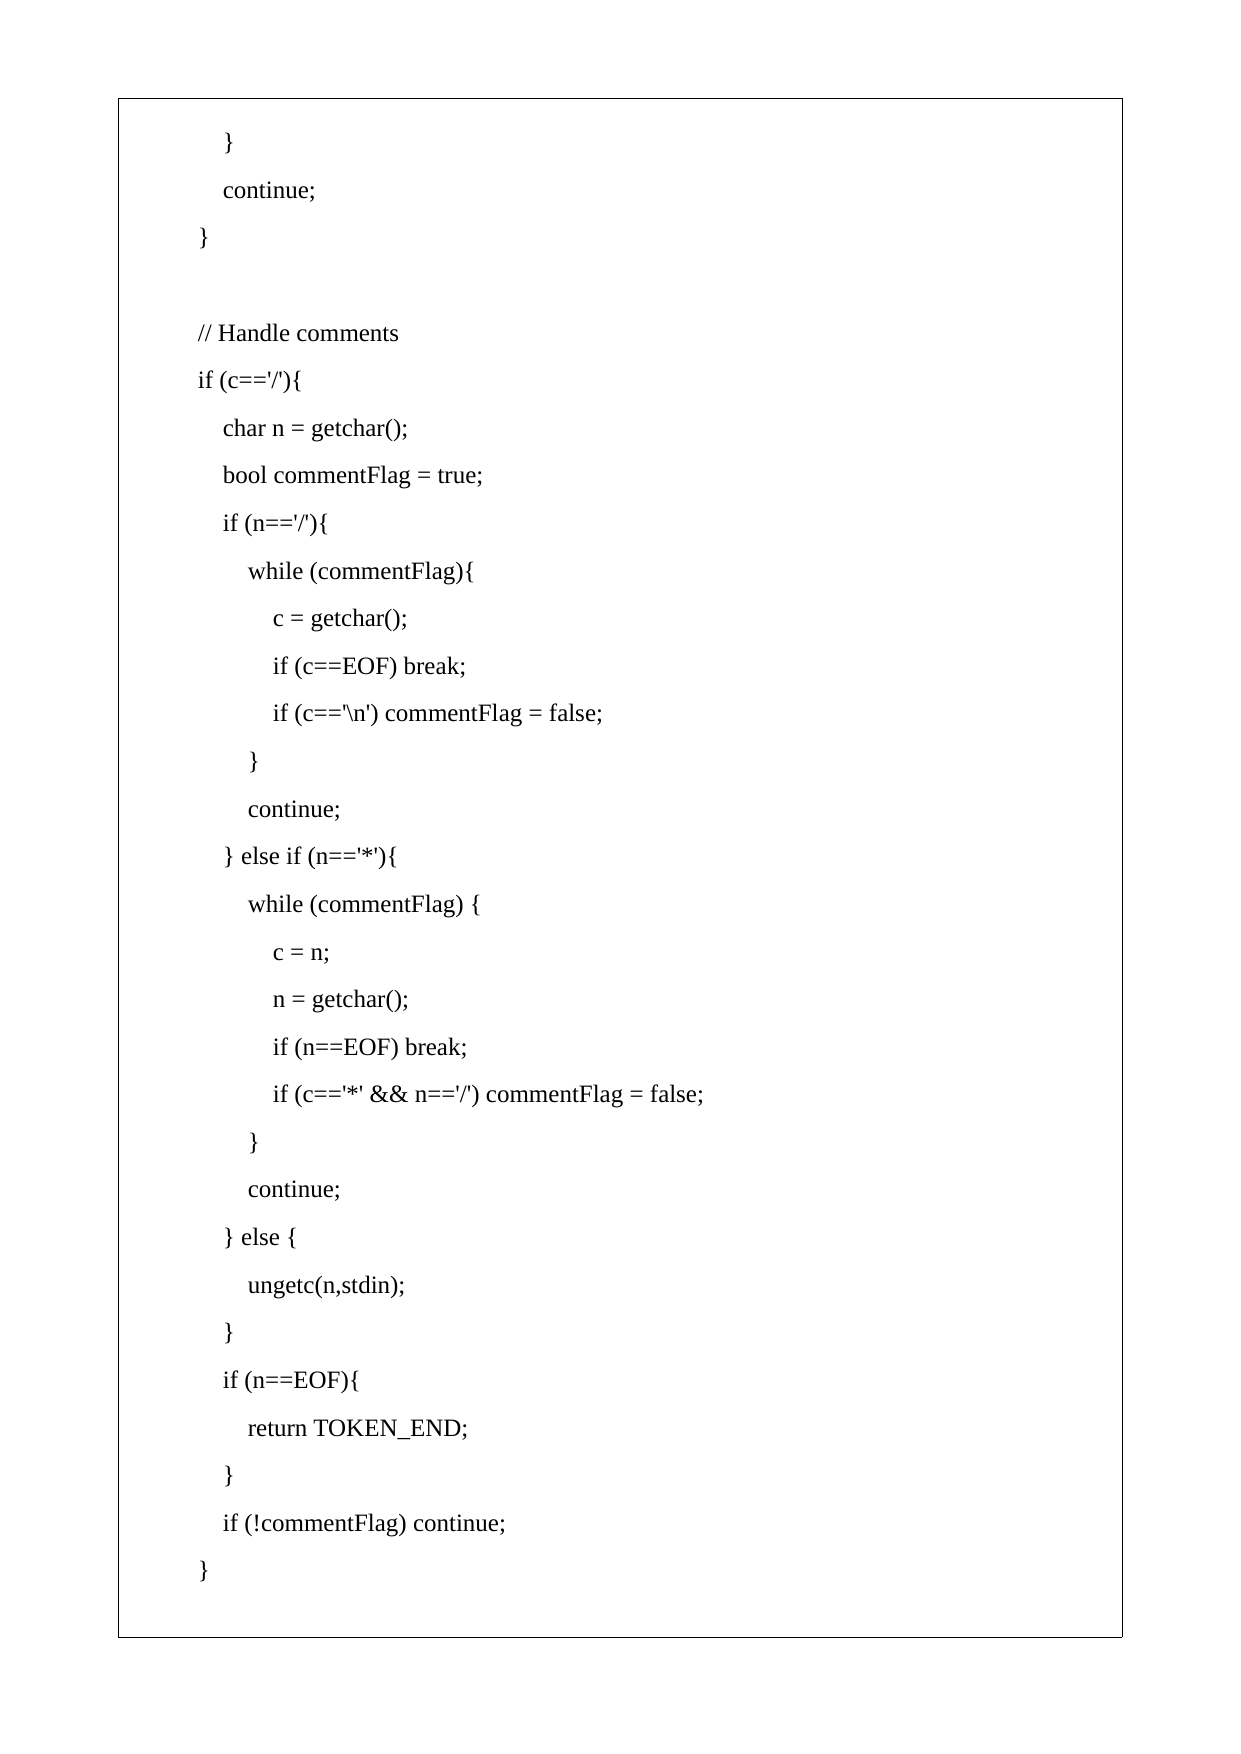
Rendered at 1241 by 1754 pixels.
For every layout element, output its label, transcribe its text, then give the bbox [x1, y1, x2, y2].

text if (n==EOF){ [148, 1365, 1092, 1394]
text } [148, 1460, 1092, 1489]
text } [148, 1555, 1092, 1584]
text c = getchar(); [148, 603, 1092, 632]
text if (c==EOF) break; [148, 651, 1092, 680]
text ungetc(n,stdin); [148, 1270, 1092, 1298]
text if (c=='*' && n=='/') commentFlag = false; [148, 1079, 1092, 1108]
text if (n==EOF) break; [148, 1032, 1092, 1061]
text } [148, 746, 1092, 775]
text // Handle comments [148, 318, 1092, 346]
text } [148, 1127, 1092, 1156]
text continue; [148, 175, 1092, 204]
text if (c=='\n') commentFlag = false; [148, 698, 1092, 727]
text } [148, 222, 1092, 251]
text } [148, 1317, 1092, 1346]
text } else { [148, 1222, 1092, 1251]
text continue; [148, 794, 1092, 822]
text } [148, 127, 1092, 156]
text continue; [148, 1174, 1092, 1203]
text n = getchar(); [148, 984, 1092, 1013]
text while (commentFlag){ [148, 556, 1092, 584]
text if (n=='/'){ [148, 508, 1092, 537]
text return TOKEN_END; [148, 1413, 1092, 1441]
text if (!commentFlag) continue; [148, 1508, 1092, 1537]
text char n = getchar(); [148, 413, 1092, 442]
text bool commentFlag = true; [148, 461, 1092, 489]
text } else if (n=='*'){ [148, 841, 1092, 870]
text if (c=='/'){ [148, 365, 1092, 394]
text while (commentFlag) { [148, 889, 1092, 918]
text c = n; [148, 937, 1092, 965]
